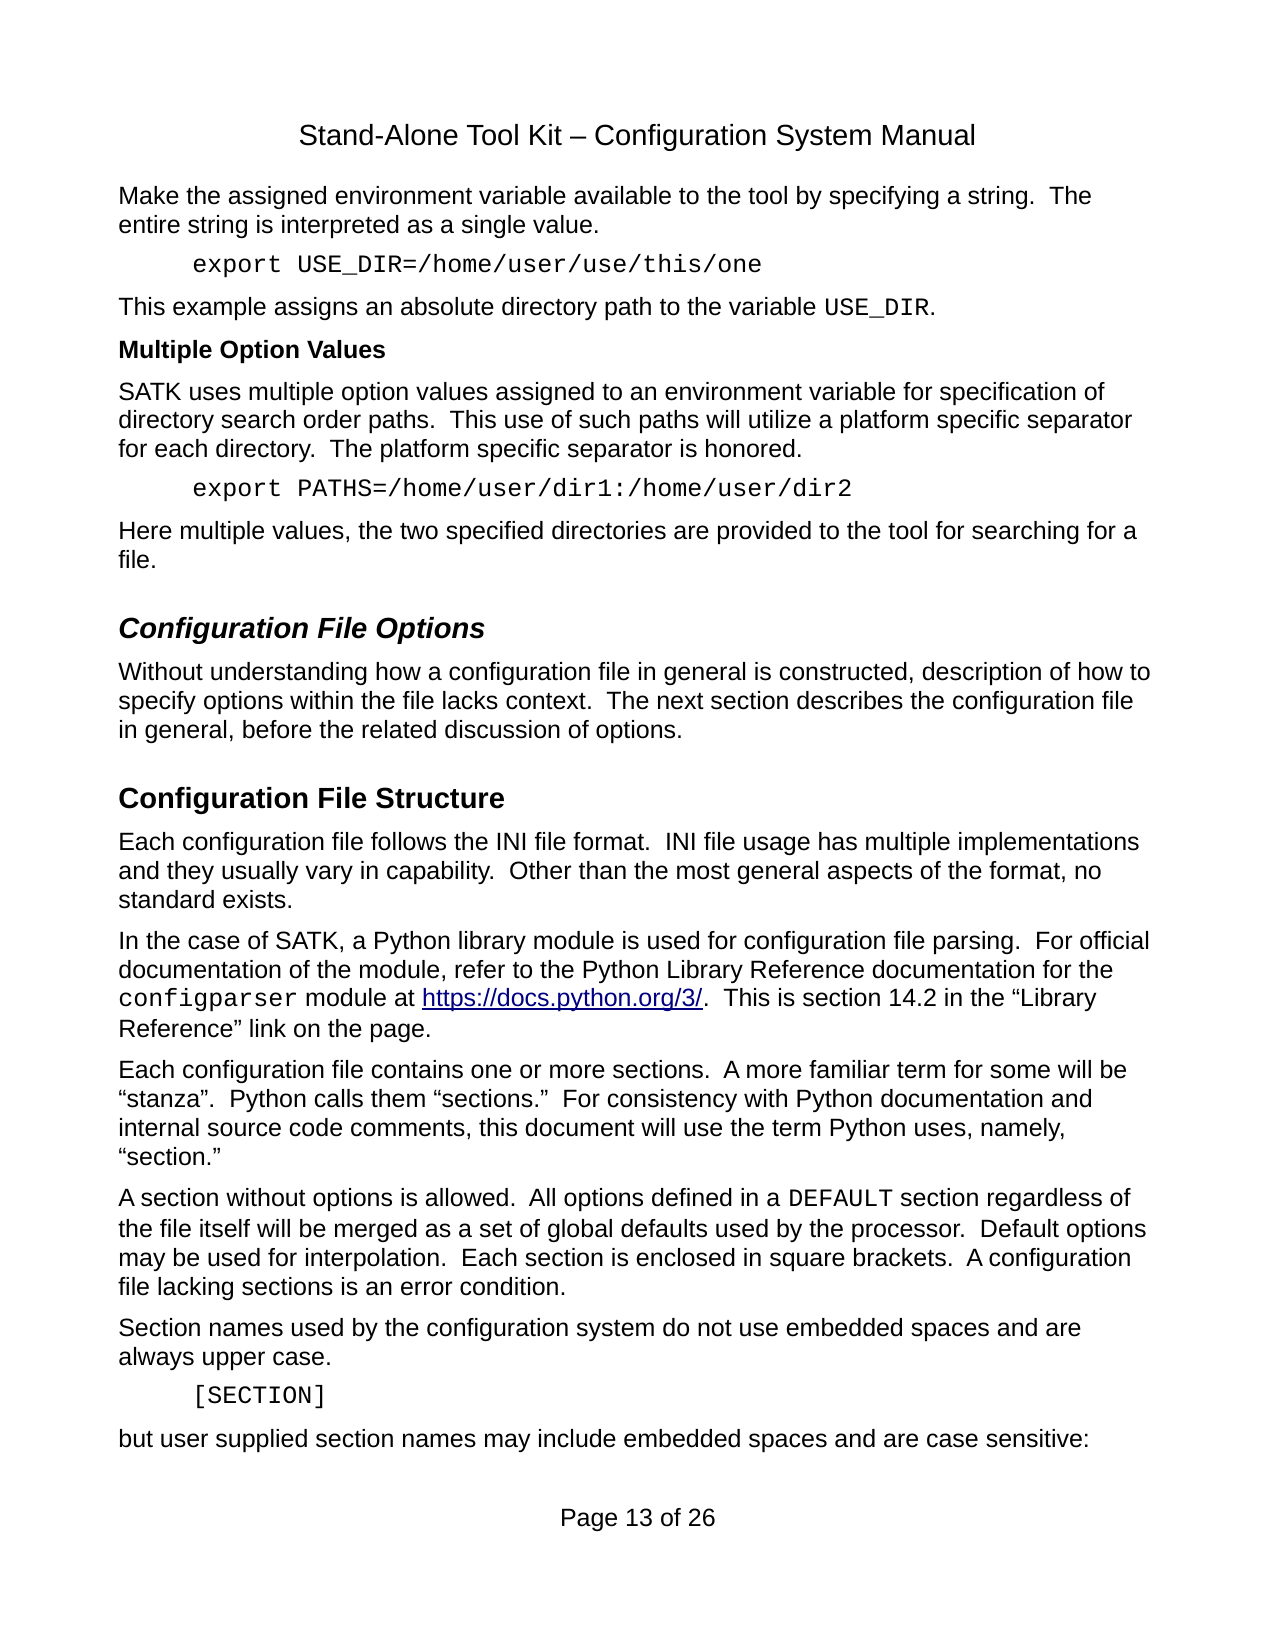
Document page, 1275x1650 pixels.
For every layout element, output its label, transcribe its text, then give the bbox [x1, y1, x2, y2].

text Section names used by the configuration system do not use embedded spaces and are always upper case. [118, 1313, 1157, 1370]
text export USE_DIR=/home/user/use/this/one [192, 251, 1157, 279]
subtitle Configuration File Options [118, 611, 1157, 645]
text This example assigns an absolute directory path to the variable USE_DIR. [118, 292, 1157, 323]
text export PATHS=/home/user/dir1:/home/user/dir2 [192, 475, 1157, 504]
text [SECTION] [192, 1383, 1157, 1411]
text Each configuration file contains one or more sections. A more familiar term for some will be “stanza”. Python calls them “sections.” For consistency with Python documentation and internal source code comments, this document will use the term Python uses, namely, “section.” [118, 1056, 1157, 1171]
text SATK uses multiple option values assigned to an environment variable for specification of directory search order paths. This use of such paths will utilize a platform specific separator for each directory. The platform specific separator is honored. [118, 377, 1157, 463]
text Make the assigned environment variable available to the tool by specifying a string. The entire string is interpreted as a single value. [118, 181, 1157, 239]
text Here multiple values, the two specified directories are provided to the tool for searching for a file. [118, 516, 1157, 574]
subtitle Configuration File Structure [118, 781, 1157, 814]
text Without understanding how a configuration file in general is constructed, description of how to specify options within the file lacks context. The next section describes the configuration file in general, before the related discussion of options. [118, 657, 1157, 743]
text but user supplied section names may include embedded spaces and are case sensitive: [118, 1423, 1157, 1452]
text A section without options is allowed. All options defined in a DEFAULT section regardless of the file itself will be merged as a set of global defaults used by the processor. Default options may be used for interpolation. Each section is enclosed in square brackets. A configuration file lacking sections is an error condition. [118, 1183, 1157, 1300]
text Each configuration file follows the INI file format. INI file usage has multiple implementations and they usually vary in capability. Other than the most general aspects of the format, no standard exists. [118, 827, 1157, 913]
text In the case of SATK, a Python library module is used for configuration file parsing. For official documentation of the module, refer to the Python Library Reference documentation for the configparser module at https://docs.python.org/3/. This is section 14.2 in the “Library Reference” link on the page. [118, 926, 1157, 1043]
text Multiple Option Values [118, 335, 1157, 364]
